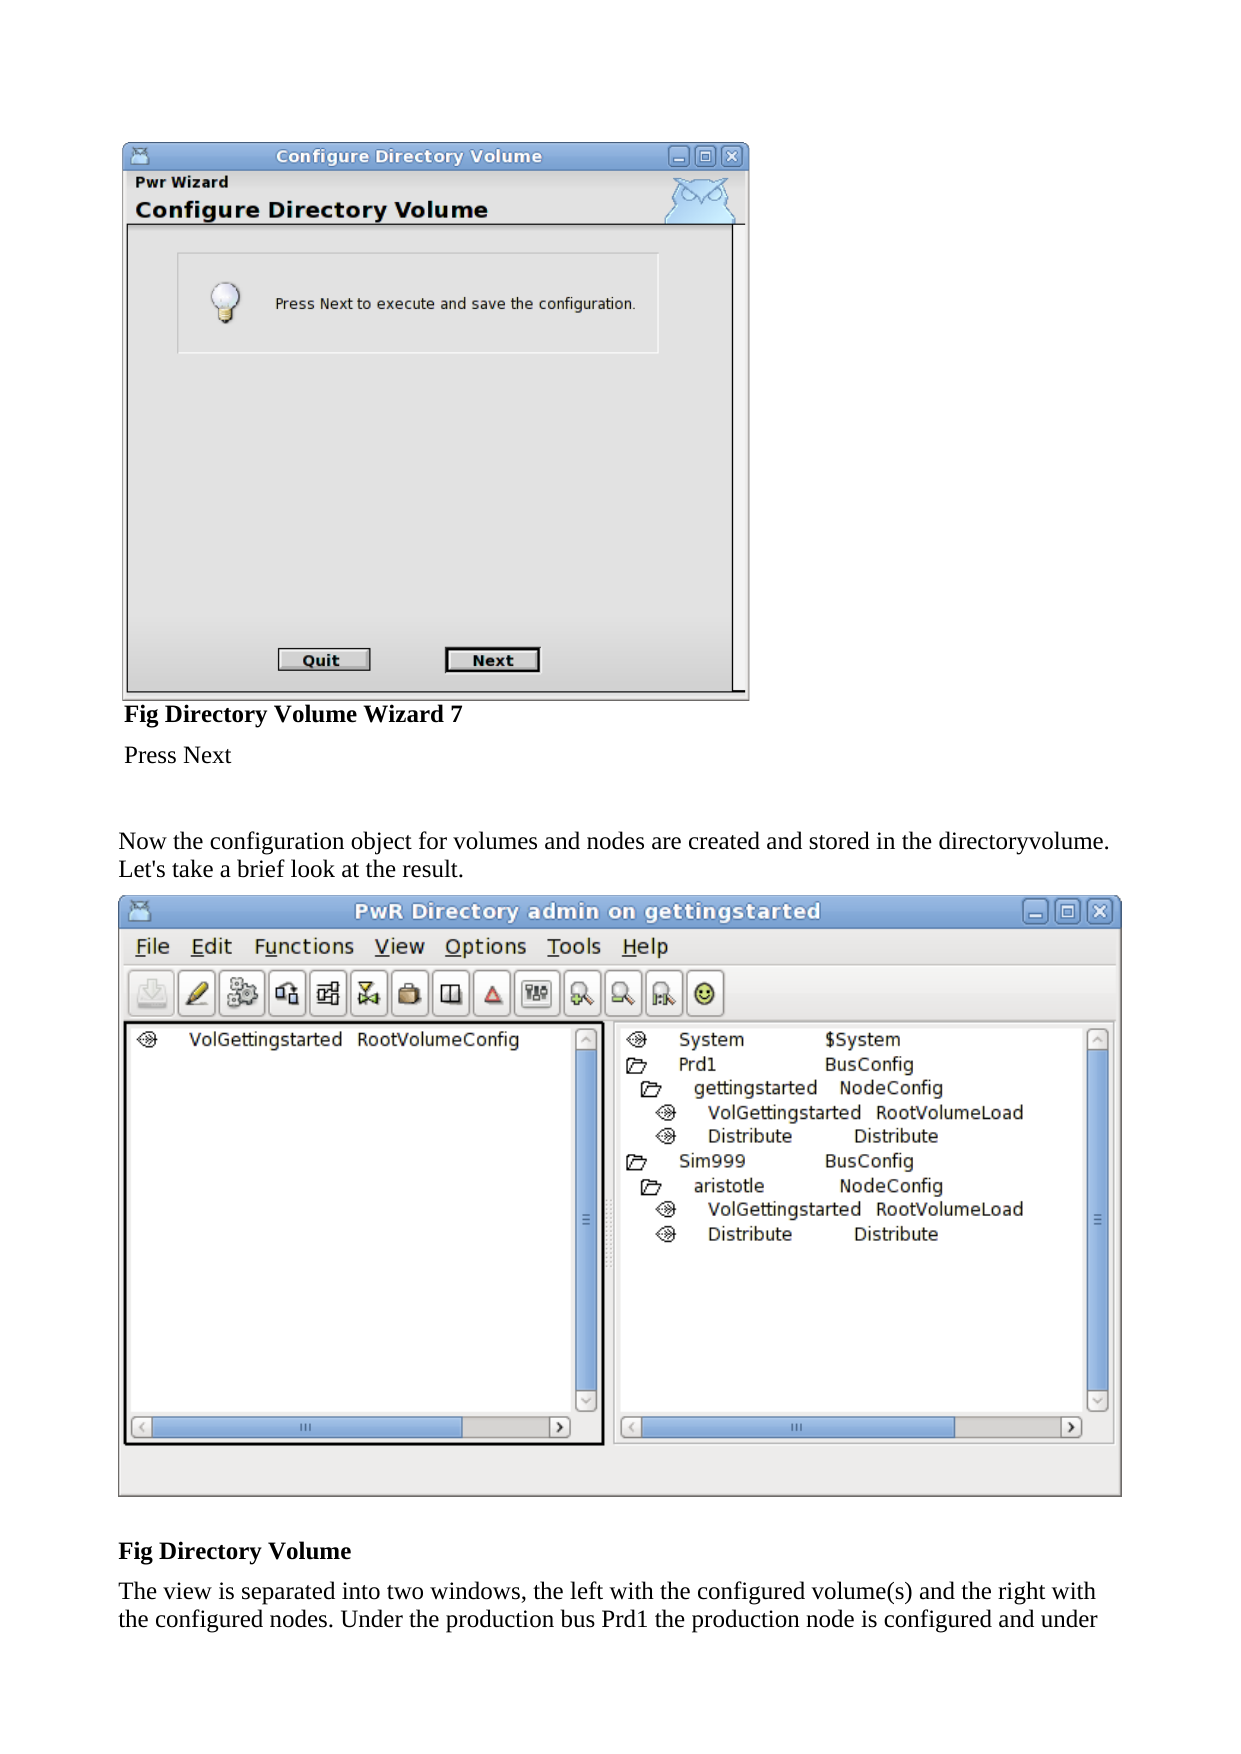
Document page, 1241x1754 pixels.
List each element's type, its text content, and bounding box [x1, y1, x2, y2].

text Now the configuration object for volumes and nodes are created and stored in the directoryvolume. Let's take a brief look at the result. [118, 827, 1122, 882]
table_cell Fig Directory Volume Wizard 7 Press Next [118, 118, 763, 787]
text The view is separated into two windows, the left with the configured volume(s) and the right with the configured nodes. Under the production bus Prd1 the production node is configured and under [118, 1577, 1122, 1633]
picture [122, 142, 750, 701]
table_cell [763, 118, 1122, 787]
text Fig Directory Volume [118, 1537, 1122, 1565]
picture [118, 895, 1122, 1497]
